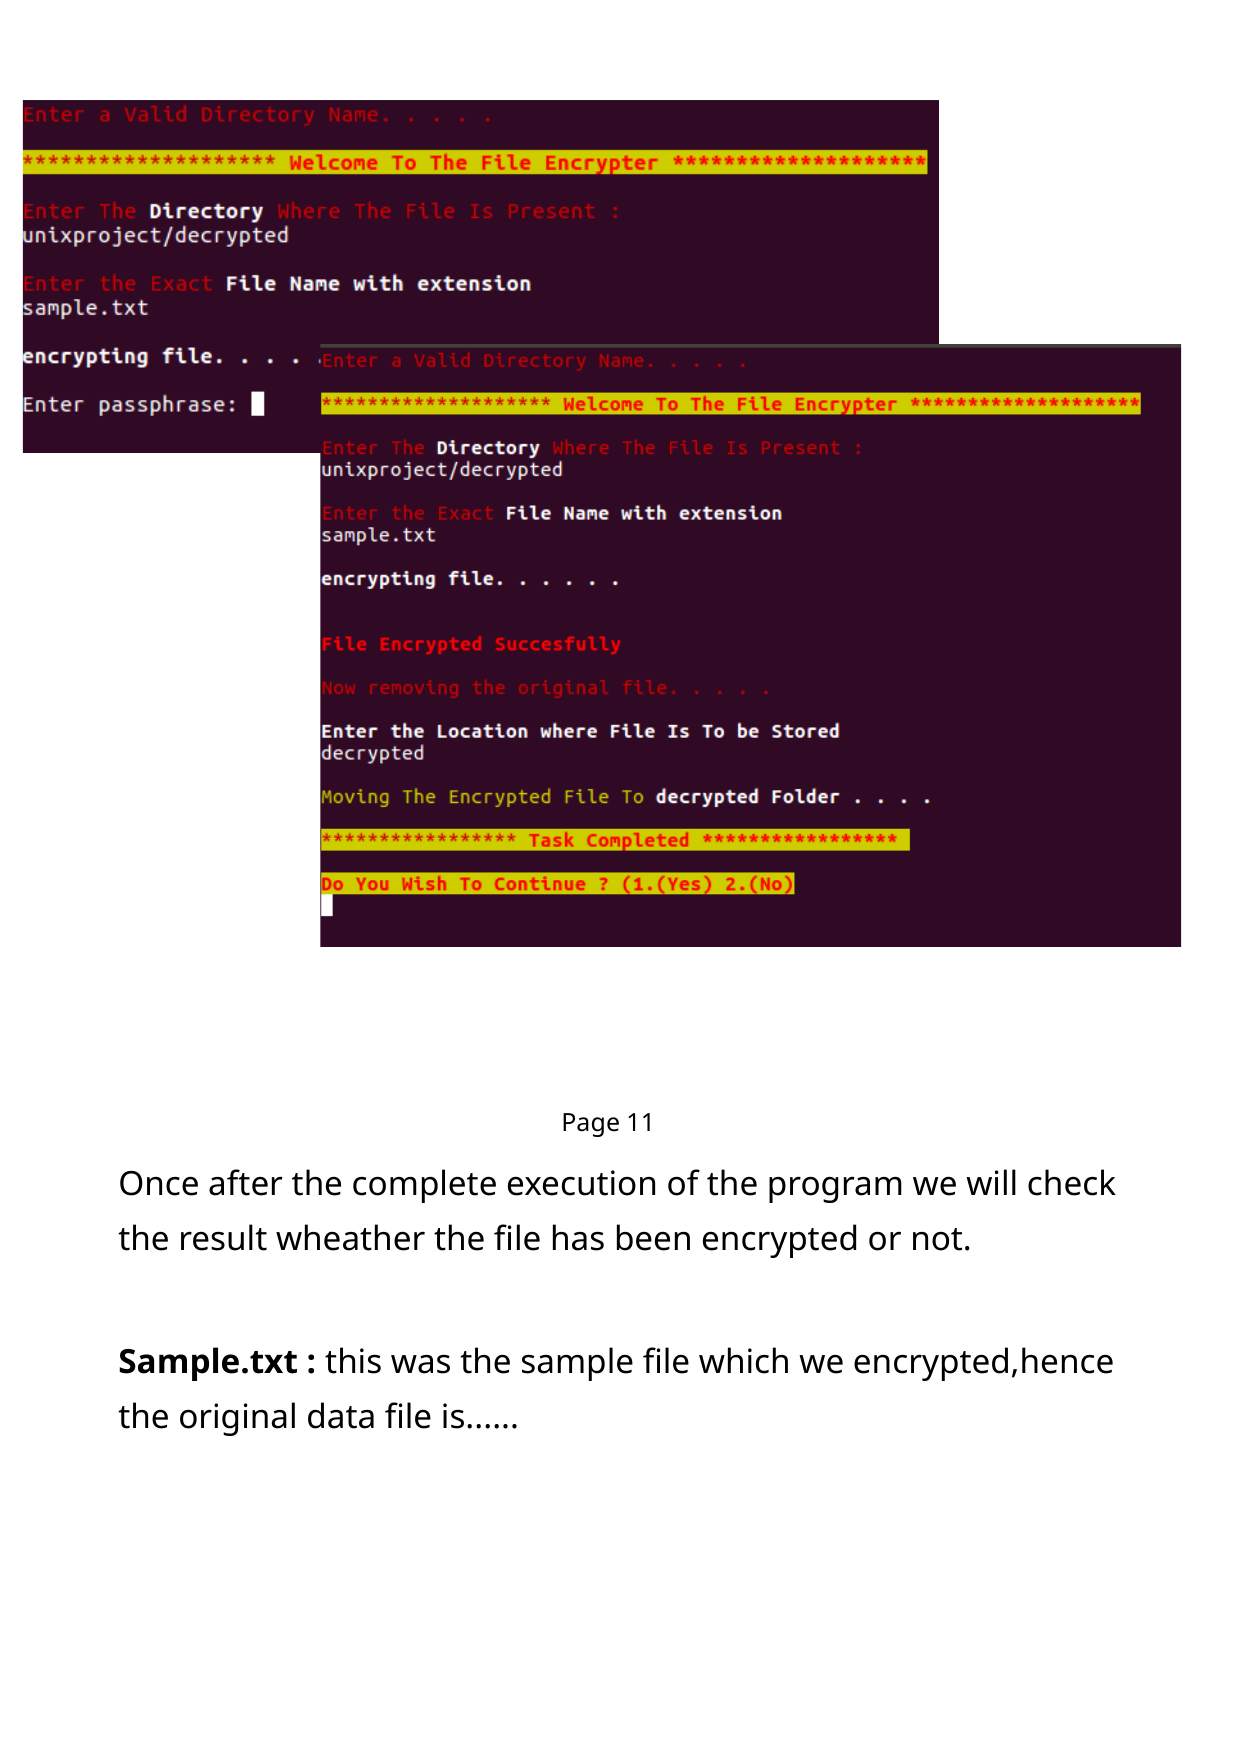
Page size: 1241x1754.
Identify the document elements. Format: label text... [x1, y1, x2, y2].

picture [22, 100, 1182, 947]
text Page 11 [118, 1023, 1122, 1139]
text Once after the complete execution of the program we will check the result wheather the file has been encrypted or not. [118, 1160, 1122, 1314]
text Sample.txt : this was the sample file which we encrypted,hence the original data file is...... [118, 1338, 1122, 1438]
